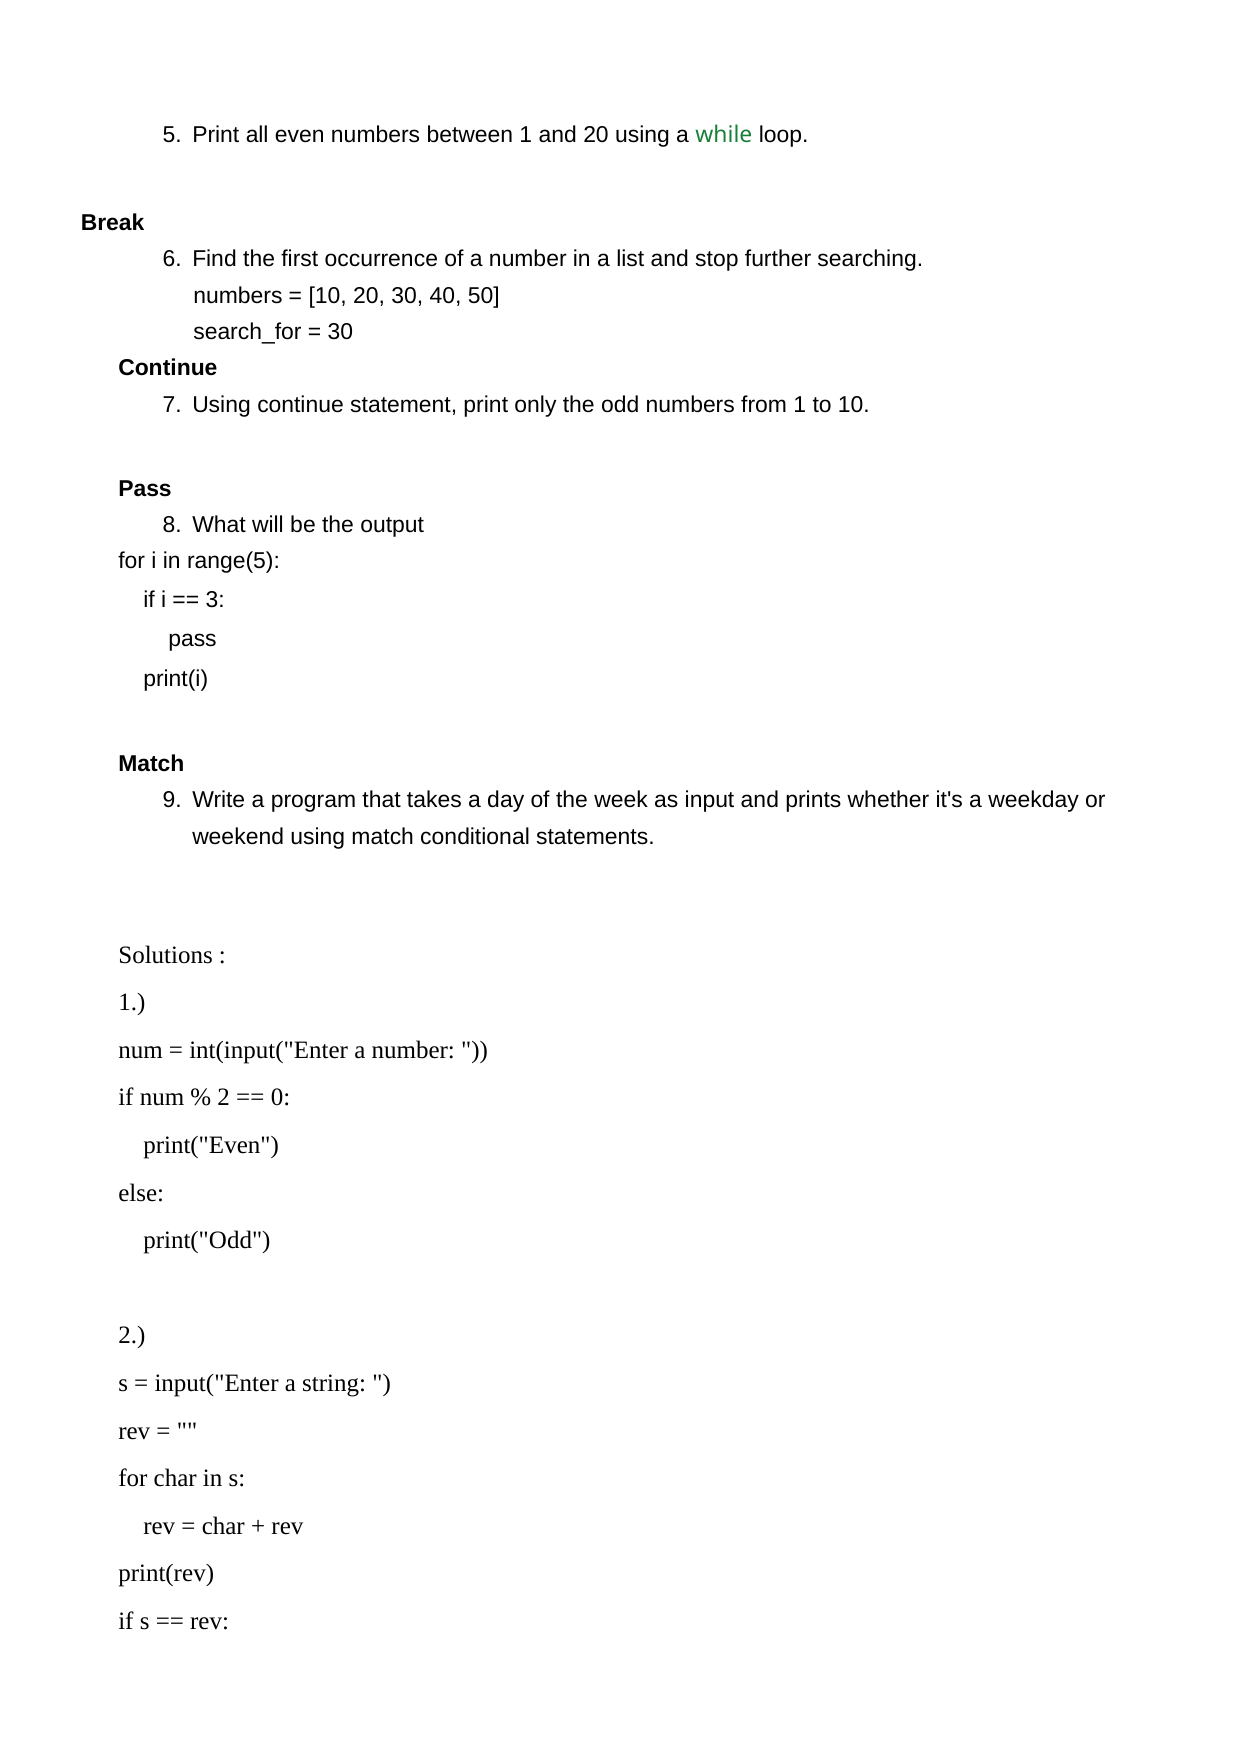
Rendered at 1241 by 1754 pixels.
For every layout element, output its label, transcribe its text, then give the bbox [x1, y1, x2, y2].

text search_for = 30 [193, 318, 1122, 344]
text s = input("Enter a string: ") [118, 1368, 1122, 1397]
list Find the first occurrence of a number in a list and stop further searching. [162, 245, 1122, 272]
text rev = "" [118, 1416, 1122, 1444]
text else: [118, 1178, 1122, 1206]
list Using continue statement, print only the odd numbers from 1 to 10. [162, 391, 1122, 417]
text Continue [118, 354, 1122, 381]
text if i == 3: [118, 584, 1122, 612]
list What will be the output [162, 511, 1122, 537]
list Write a program that takes a day of the week as input and prints whether it's a weekday or weekend using match conditional statements. [162, 786, 1122, 849]
text 1.) [118, 987, 1122, 1016]
text num = int(input("Enter a number: ")) [118, 1035, 1122, 1064]
text Solutions : [118, 940, 1122, 968]
text Break [81, 209, 1122, 235]
text rev = char + rev [118, 1511, 1122, 1540]
text print(i) [118, 663, 1122, 692]
text Match [118, 750, 1122, 776]
text if num % 2 == 0: [118, 1082, 1122, 1111]
text if s == rev: [118, 1606, 1122, 1635]
list Print all even numbers between 1 and 20 using a while loop. [162, 118, 1122, 149]
text print(rev) [118, 1558, 1122, 1587]
text print("Even") [118, 1130, 1122, 1159]
text numbers = [10, 20, 30, 40, 50] [193, 282, 1122, 308]
text for i in range(5): [118, 547, 1122, 574]
text for char in s: [118, 1463, 1122, 1492]
text Pass [118, 474, 1122, 501]
text 2.) [118, 1321, 1122, 1349]
text print("Odd") [118, 1225, 1122, 1254]
text pass [118, 623, 1122, 652]
